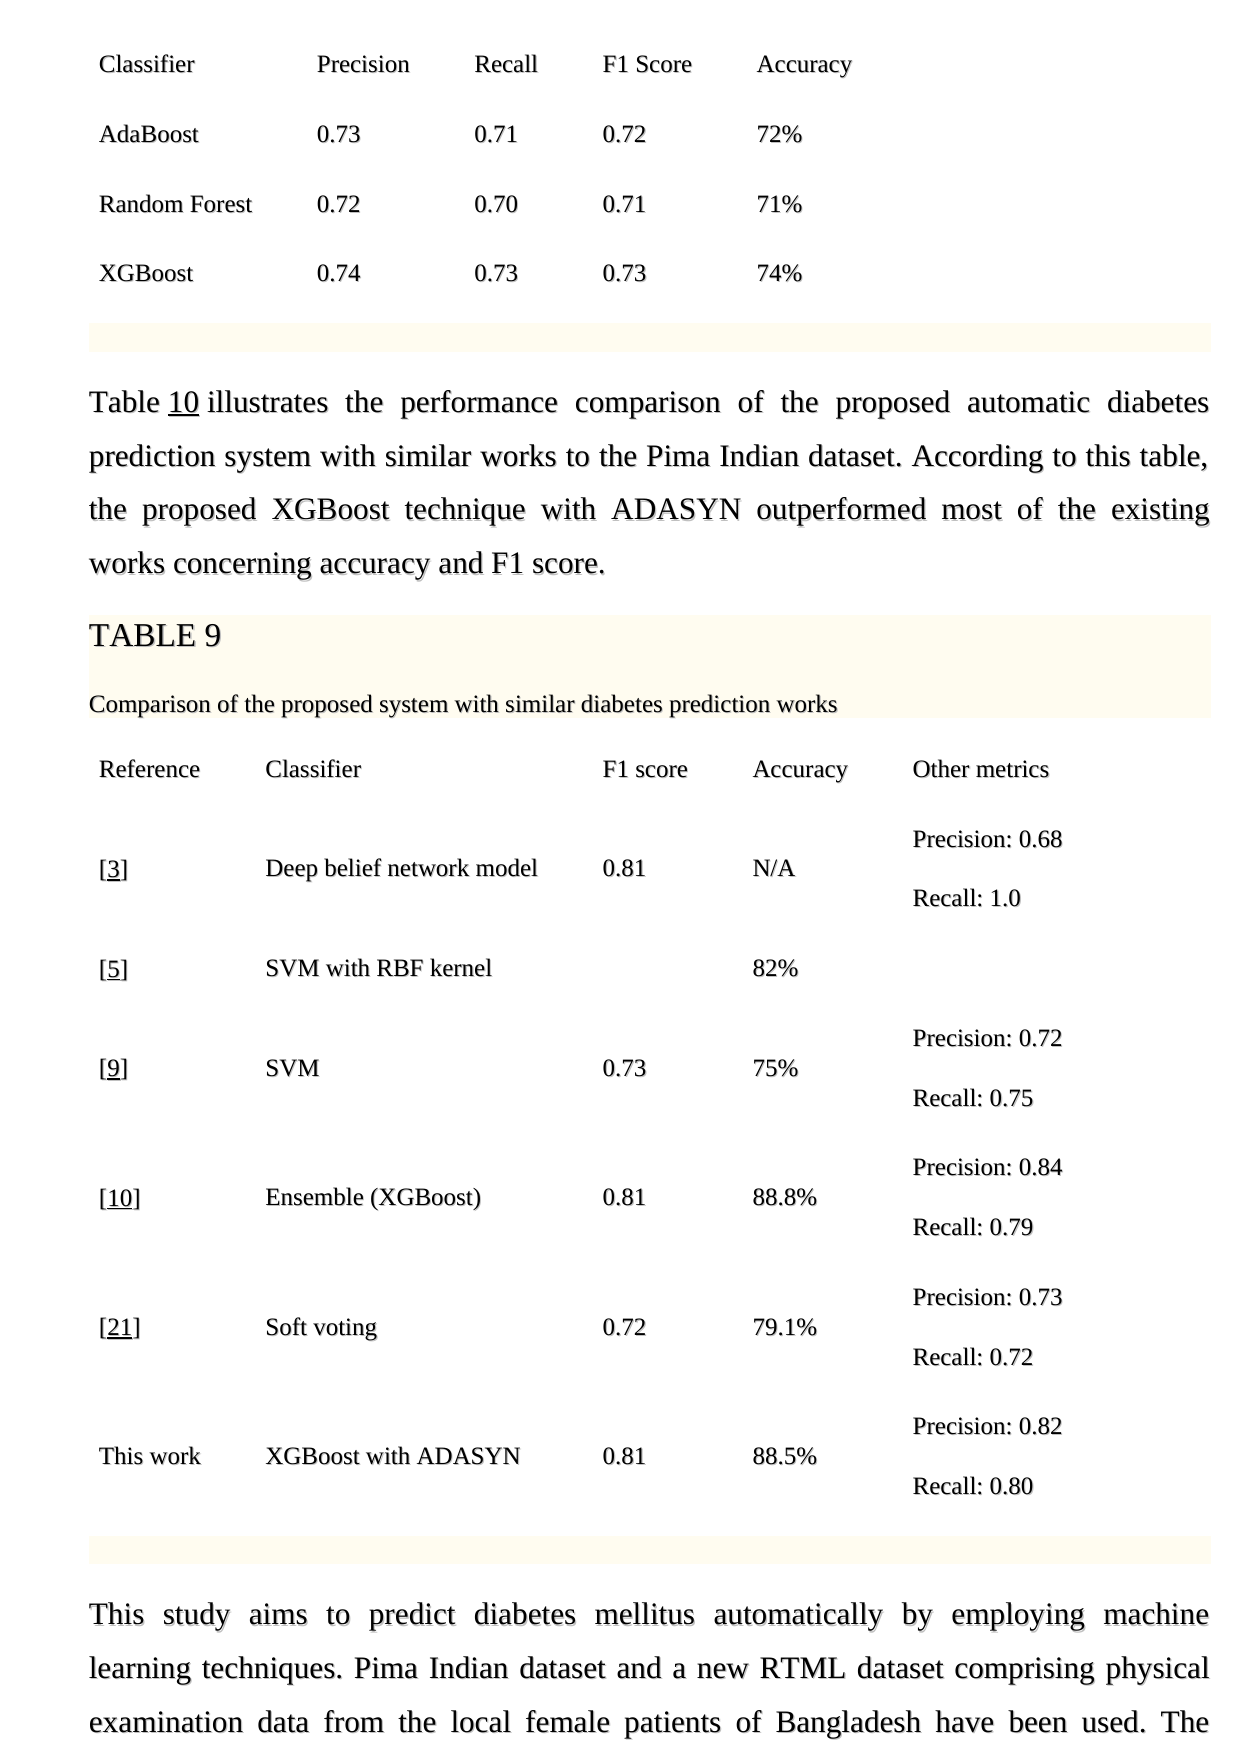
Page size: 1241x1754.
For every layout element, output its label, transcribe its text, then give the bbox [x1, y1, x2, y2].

table_cell SVM with RBF kernel [211, 948, 548, 1018]
table_cell 0.81 [548, 1147, 698, 1277]
subtitle TABLE 9 [89, 615, 1211, 653]
table_cell 0.73 [420, 254, 548, 323]
table_cell 0.74 [262, 254, 420, 323]
table_cell SVM [211, 1018, 548, 1147]
table_cell [548, 948, 698, 1018]
table_cell 0.72 [548, 1277, 698, 1406]
table_cell 0.70 [420, 184, 548, 253]
table_header Classifier [44, 44, 262, 114]
table_cell [858, 948, 1072, 1018]
table_cell XGBoost with ADASYN [211, 1406, 548, 1536]
table_header Accuracy [698, 749, 858, 819]
table_cell 79.1% [698, 1277, 858, 1406]
table_cell Random Forest [44, 184, 262, 253]
table_header Other metrics [858, 749, 1072, 819]
table_cell 0.71 [548, 184, 702, 253]
table_header Precision [262, 44, 420, 114]
table_cell 88.5% [698, 1406, 858, 1536]
table_cell 82% [698, 948, 858, 1018]
table_cell AdaBoost [44, 114, 262, 184]
text This study aims to predict diabetes mellitus automatically by employing machine learning techniques. Pima Indian dataset and a new RTML dataset comprising physical examination data from the local female patients of Bangladesh have been used. The [89, 1596, 1211, 1739]
table_cell 0.81 [548, 1406, 698, 1536]
table_cell 0.73 [548, 1018, 698, 1147]
table_header Classifier [211, 749, 548, 819]
table_cell Deep belief network model [211, 819, 548, 948]
text Comparison of the proposed system with similar diabetes prediction works [89, 689, 1211, 718]
table_cell Precision: 0.72 Recall: 0.75 [858, 1018, 1072, 1147]
table_cell 0.73 [262, 114, 420, 184]
table_cell 0.73 [548, 254, 702, 323]
table_cell Precision: 0.68 Recall: 1.0 [858, 819, 1072, 948]
table_cell XGBoost [44, 254, 262, 323]
table_header Reference [44, 749, 211, 819]
table_header Accuracy [702, 44, 862, 114]
table_cell Precision: 0.84 Recall: 0.79 [858, 1147, 1072, 1277]
text Table 10 illustrates the performance comparison of the proposed automatic diabetes prediction system with similar works to the Pima Indian dataset. According to this table, the proposed XGBoost technique with ADASYN outperformed most of the existing works concerning accuracy and F1 score. [89, 383, 1211, 580]
table_cell [10] [44, 1147, 211, 1277]
table_cell Precision: 0.73 Recall: 0.72 [858, 1277, 1072, 1406]
table_cell 75% [698, 1018, 858, 1147]
table_header F1 score [548, 749, 698, 819]
table_cell 72% [702, 114, 862, 184]
table_cell 0.71 [420, 114, 548, 184]
table_cell [9] [44, 1018, 211, 1147]
table_header F1 Score [548, 44, 702, 114]
table_cell [3] [44, 819, 211, 948]
table_cell 71% [702, 184, 862, 253]
table_cell [21] [44, 1277, 211, 1406]
table_cell Ensemble (XGBoost) [211, 1147, 548, 1277]
table_cell This work [44, 1406, 211, 1536]
table_cell Soft voting [211, 1277, 548, 1406]
table_cell 0.81 [548, 819, 698, 948]
table_cell [5] [44, 948, 211, 1018]
table_cell N/A [698, 819, 858, 948]
table_cell 88.8% [698, 1147, 858, 1277]
table_cell Precision: 0.82 Recall: 0.80 [858, 1406, 1072, 1536]
table_header Recall [420, 44, 548, 114]
table_cell 0.72 [262, 184, 420, 253]
table_cell 0.72 [548, 114, 702, 184]
table_cell 74% [702, 254, 862, 323]
